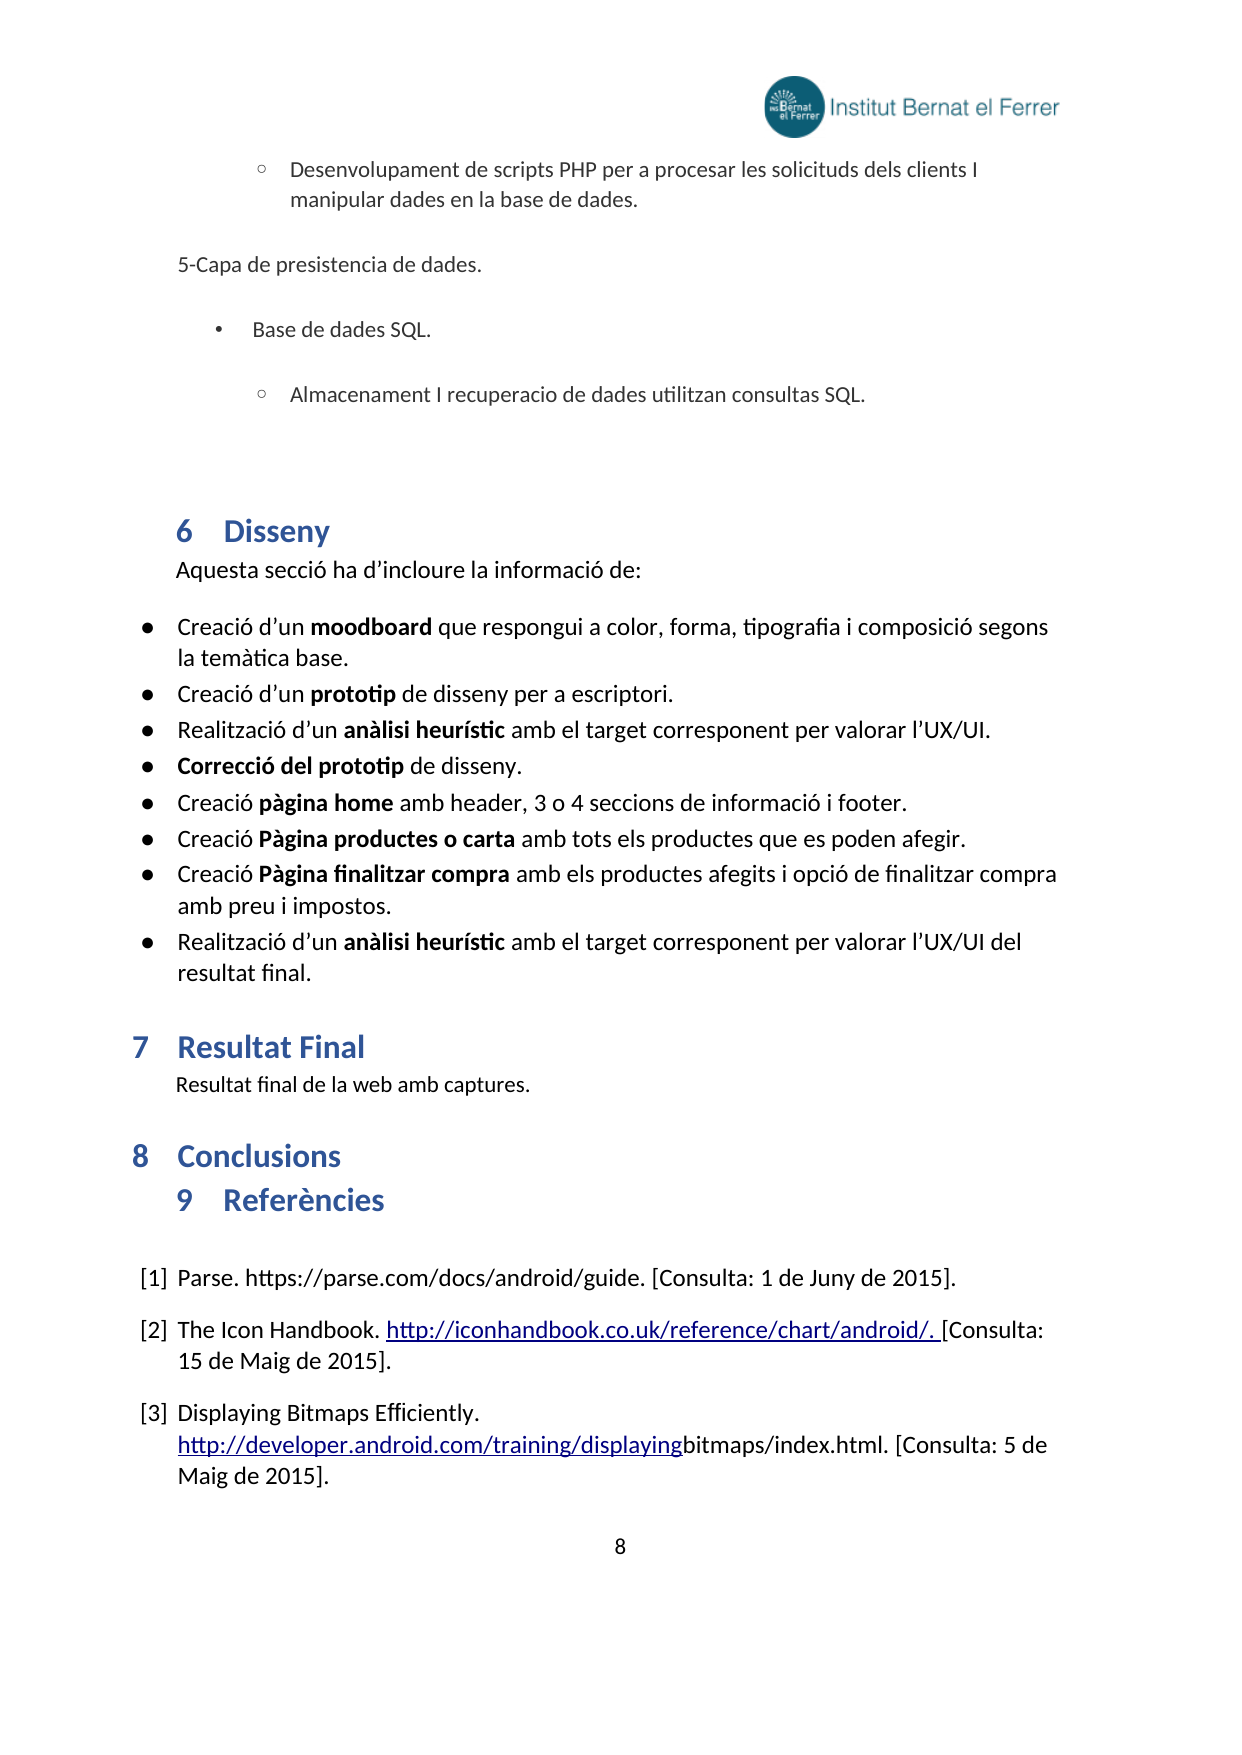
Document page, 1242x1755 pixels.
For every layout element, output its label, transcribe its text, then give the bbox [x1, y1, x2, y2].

subtitle 6 Disseny [176, 510, 1062, 551]
list Almacenament I recuperacio de dades utilitzan consultas SQL. [252, 380, 1062, 408]
list Creació Pàgina finalitzar compra amb els productes afegits i opció de finalitzar compra amb preu i impostos. [140, 859, 1062, 921]
list Conclusions [132, 1135, 1062, 1176]
list Creació d’un moodboard que respongui a color, forma, tipografia i composició segons la temàtica base. [140, 611, 1062, 673]
text Resultat final de la web amb captures. [176, 1070, 1059, 1098]
list Realització d’un anàlisi heurístic amb el target corresponent per valorar l’UX/UI. [140, 714, 1062, 745]
text Aquesta secció ha d’incloure la informació de: [176, 554, 1062, 584]
text 5-Capa de presistencia de dades. [177, 250, 1062, 278]
list Resultat Final [132, 1026, 1062, 1067]
list Creació pàgina home amb header, 3 o 4 seccions de informació i footer. [140, 787, 1062, 817]
list Creació Pàgina productes o carta amb tots els productes que es poden afegir. [140, 823, 1062, 853]
list The Icon Handbook. http://iconhandbook.co.uk/reference/chart/android/. [Consulta: 15 de Maig de 2015]. [140, 1314, 1062, 1376]
list Desenvolupament de scripts PHP per a procesar les solicituds dels clients I manipular dades en la base de dades. [252, 155, 1062, 213]
picture [764, 76, 1060, 138]
list Displaying Bitmaps Efficiently. http://developer.android.com/training/displayingbitmaps/index.html. [Consulta: 5 de Maig de 2015]. [140, 1397, 1062, 1491]
list Base de dades SQL. [215, 315, 1062, 343]
list Creació d’un prototip de disseny per a escriptori. [140, 678, 1062, 709]
list Parse. https://parse.com/docs/android/guide. [Consulta: 1 de Juny de 2015]. [140, 1262, 1062, 1292]
list Correcció del prototip de disseny. [140, 750, 1062, 781]
subtitle 9 Referències [176, 1179, 1062, 1220]
list Realització d’un anàlisi heurístic amb el target corresponent per valorar l’UX/UI del resultat final. [140, 926, 1062, 988]
